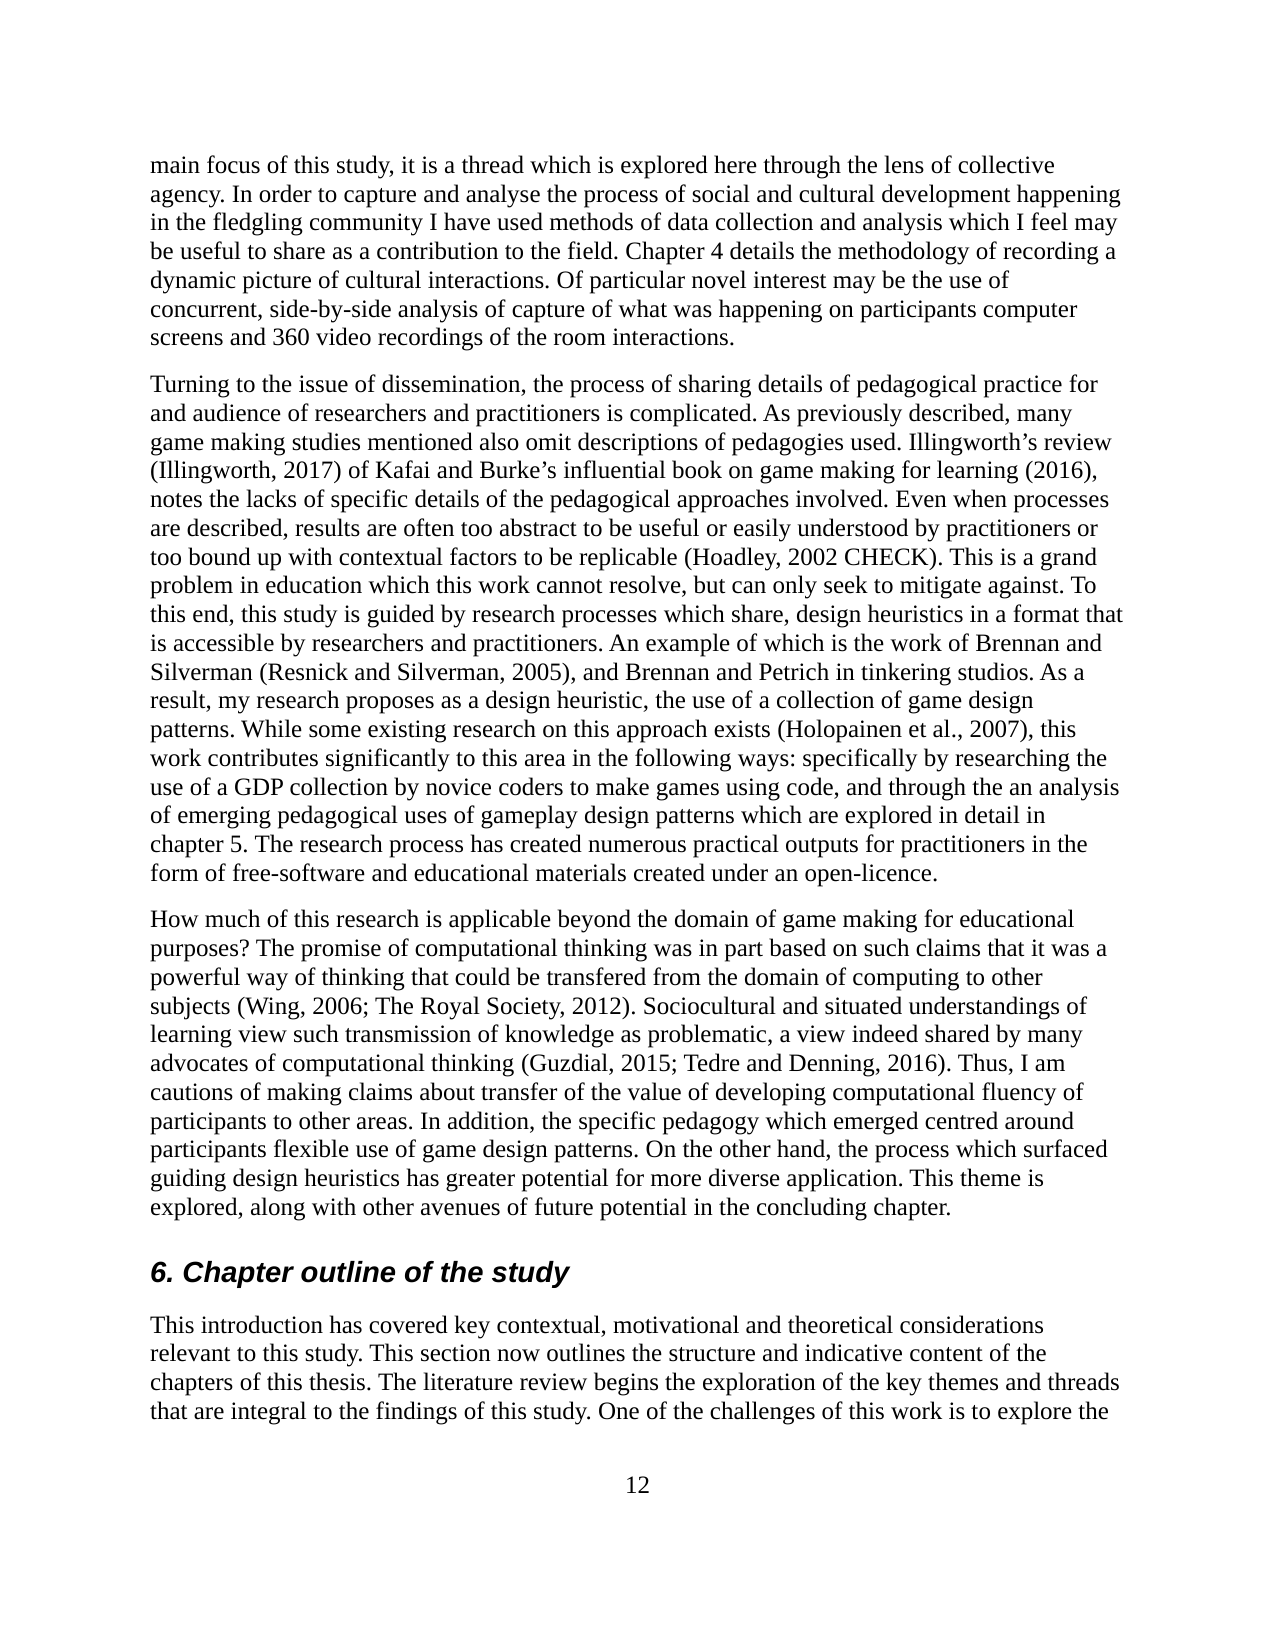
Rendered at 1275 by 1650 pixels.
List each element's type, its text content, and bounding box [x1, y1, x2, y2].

text How much of this research is applicable beyond the domain of game making for educational purposes? The promise of computational thinking was in part based on such claims that it was a powerful way of thinking that could be transfered from the domain of computing to other subjects (Wing, 2006; The Royal Society, 2012). Sociocultural and situated understandings of learning view such transmission of knowledge as problematic, a view indeed shared by many advocates of computational thinking (Guzdial, 2015; Tedre and Denning, 2016). Thus, I am cautions of making claims about transfer of the value of developing computational fluency of participants to other areas. In addition, the specific pedagogy which emerged centred around participants flexible use of game design patterns. On the other hand, the process which surfaced guiding design heuristics has greater potential for more diverse application. This theme is explored, along with other avenues of future potential in the concluding chapter. [150, 904, 1125, 1221]
text main focus of this study, it is a thread which is explored here through the lens of collective agency. In order to capture and analyse the process of social and cultural development happening in the fledgling community I have used methods of data collection and analysis which I feel may be useful to share as a contribution to the field. Chapter 4 details the methodology of recording a dynamic picture of cultural interactions. Of particular novel interest may be the use of concurrent, side-by-side analysis of capture of what was happening on participants computer screens and 360 video recordings of the room interactions. [150, 150, 1125, 351]
subtitle 6. Chapter outline of the study [150, 1255, 1125, 1288]
text Turning to the issue of dissemination, the process of sharing details of pedagogical practice for and audience of researchers and practitioners is complicated. As previously described, many game making studies mentioned also omit descriptions of pedagogies used. Illingworth’s review (Illingworth, 2017) of Kafai and Burke’s influential book on game making for learning (2016), notes the lacks of specific details of the pedagogical approaches involved. Even when processes are described, results are often too abstract to be useful or easily understood by practitioners or too bound up with contextual factors to be replicable (Hoadley, 2002 CHECK). This is a grand problem in education which this work cannot resolve, but can only seek to mitigate against. To this end, this study is guided by research processes which share, design heuristics in a format that is accessible by researchers and practitioners. An example of which is the work of Brennan and Silverman (Resnick and Silverman, 2005), and Brennan and Petrich in tinkering studios. As a result, my research proposes as a design heuristic, the use of a collection of game design patterns. While some existing research on this approach exists (Holopainen et al., 2007), this work contributes significantly to this area in the following ways: specifically by researching the use of a GDP collection by novice coders to make games using code, and through the an analysis of emerging pedagogical uses of gameplay design patterns which are explored in detail in chapter 5. The research process has created numerous practical outputs for practitioners in the form of free-software and educational materials created under an open-licence. [150, 369, 1125, 887]
text This introduction has covered key contextual, motivational and theoretical considerations relevant to this study. This section now outlines the structure and indicative content of the chapters of this thesis. The literature review begins the exploration of the key themes and threads that are integral to the findings of this study. One of the challenges of this work is to explore the [150, 1310, 1125, 1425]
